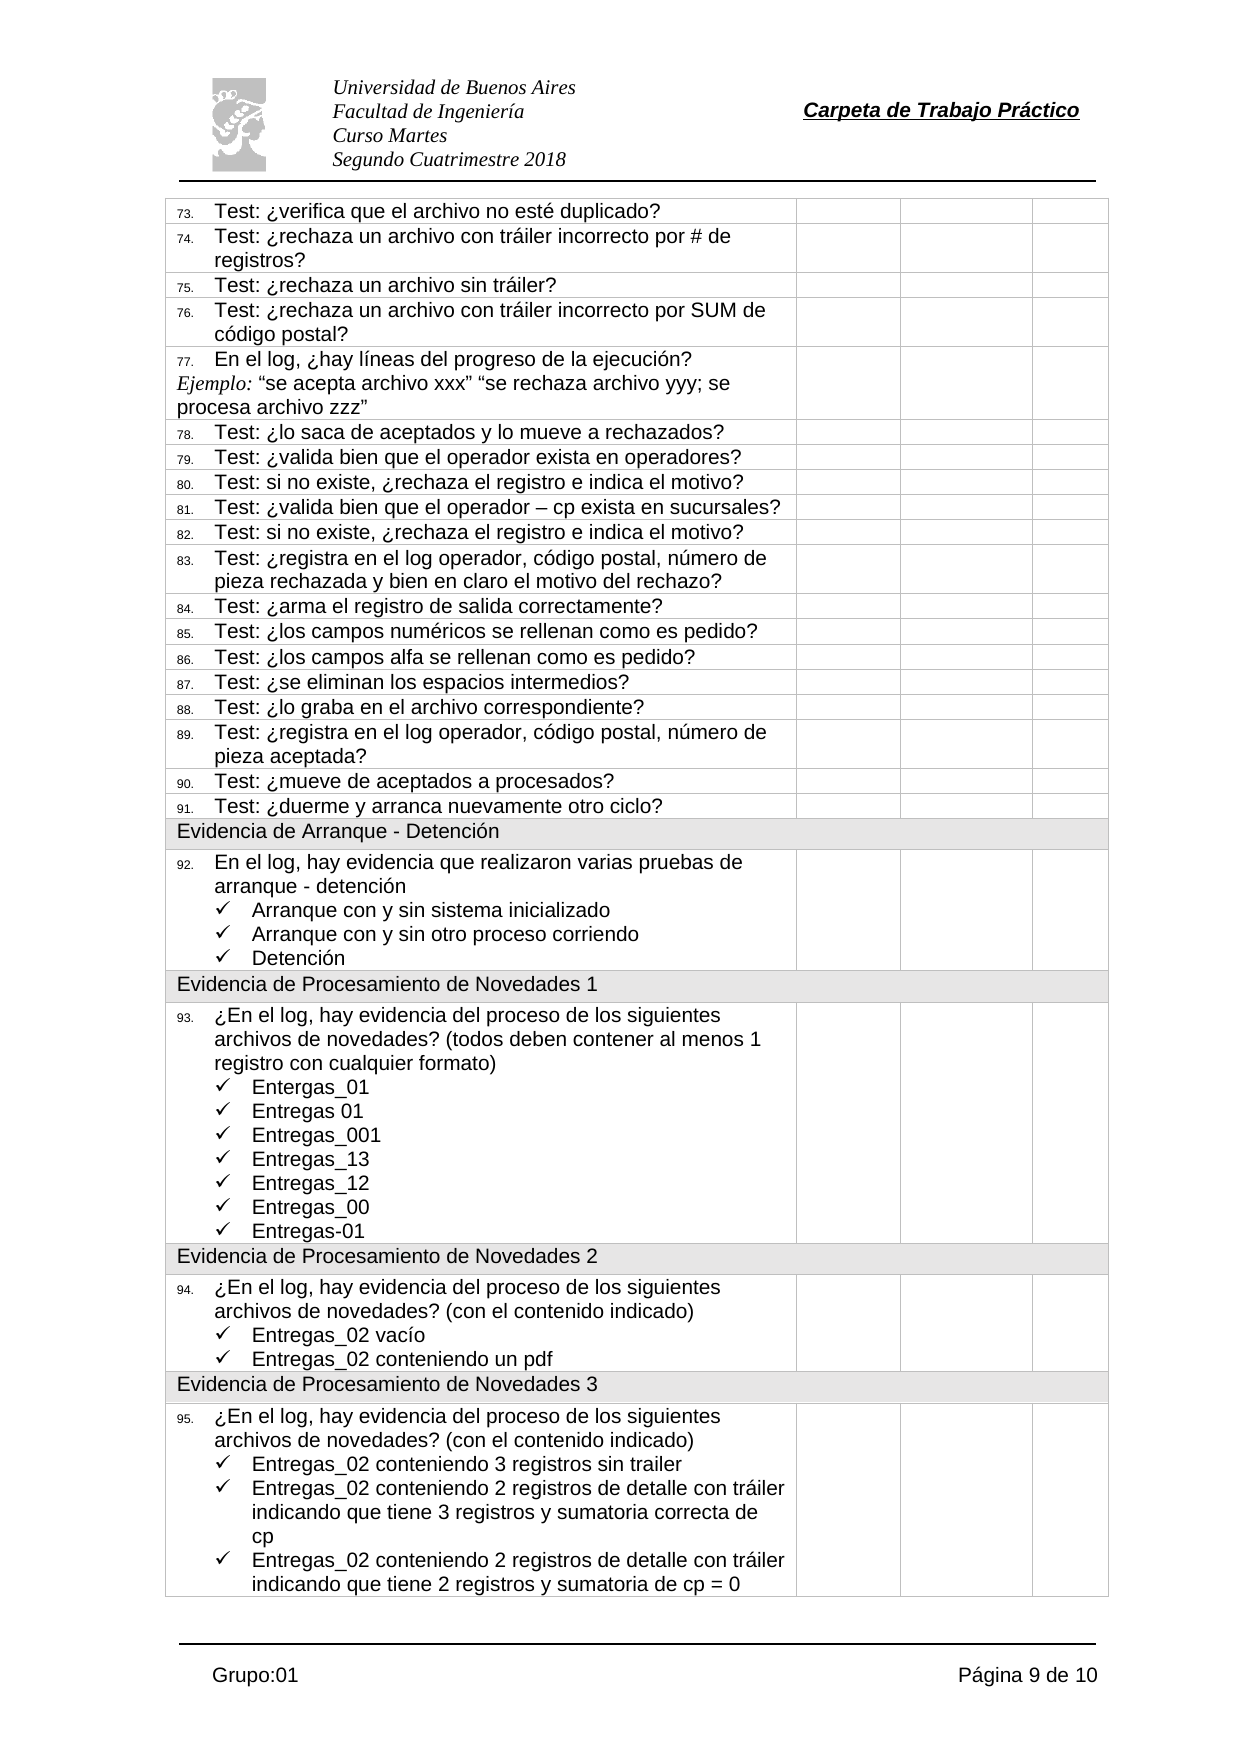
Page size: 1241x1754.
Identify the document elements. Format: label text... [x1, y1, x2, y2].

table_cell [797, 347, 900, 419]
table_cell [901, 445, 1032, 469]
table_cell [901, 420, 1032, 444]
table_cell [797, 645, 900, 668]
table_cell [1033, 520, 1108, 544]
table_cell Test: ¿mueve de aceptados a procesados? [166, 769, 796, 793]
table_cell Test: ¿rechaza un archivo con tráiler incorrecto por SUM de código postal? [166, 298, 796, 346]
table_cell [901, 720, 1032, 768]
table_cell [797, 850, 900, 970]
table_cell Test: ¿los campos numéricos se rellenan como es pedido? [166, 619, 796, 643]
table_cell [1033, 670, 1108, 694]
table_cell [901, 520, 1032, 544]
table_cell Test: ¿rechaza un archivo con tráiler incorrecto por # de registros? [166, 224, 796, 272]
table_cell En el log, ¿hay líneas del progreso de la ejecución? Ejemplo: “se acepta archivo xxx” “se rechaza archivo yyy; se procesa archivo zzz” [166, 347, 796, 419]
table_cell [797, 199, 900, 223]
table_cell [1033, 470, 1108, 494]
table_cell [901, 645, 1032, 668]
table_cell Test: ¿los campos alfa se rellenan como es pedido? [166, 645, 796, 668]
table_cell [1033, 224, 1108, 272]
table_cell [1033, 545, 1108, 593]
table_cell [797, 794, 900, 818]
table_cell [1033, 1003, 1108, 1243]
table_cell [797, 769, 900, 793]
table_cell Test: si no existe, ¿rechaza el registro e indica el motivo? [166, 470, 796, 494]
table_cell [1033, 645, 1108, 668]
table_cell [1033, 695, 1108, 719]
table_cell [901, 199, 1032, 223]
table_cell [901, 594, 1032, 618]
table_cell [1033, 1275, 1108, 1371]
table_cell Test: ¿rechaza un archivo sin tráiler? [166, 273, 796, 297]
table_cell [1033, 720, 1108, 768]
table_cell Evidencia de Arranque - Detención [166, 819, 1108, 849]
table_cell [1033, 594, 1108, 618]
table_cell Test: ¿lo graba en el archivo correspondiente? [166, 695, 796, 719]
table_cell [1033, 347, 1108, 419]
table_cell Evidencia de Procesamiento de Novedades 2 [166, 1244, 1108, 1274]
table_cell [901, 224, 1032, 272]
table_cell [797, 224, 900, 272]
table_cell [1033, 445, 1108, 469]
table_cell [901, 470, 1032, 494]
table_cell [1033, 420, 1108, 444]
table_cell [901, 794, 1032, 818]
picture [210, 75, 273, 174]
table_cell En el log, hay evidencia que realizaron varias pruebas de arranque - detención Arranque con y sin sistema inicializado Arranque con y sin otro proceso corriendo Detención [166, 850, 796, 970]
table_cell Test: ¿se eliminan los espacios intermedios? [166, 670, 796, 694]
table_cell [797, 1003, 900, 1243]
table_cell Test: ¿arma el registro de salida correctamente? [166, 594, 796, 618]
table_cell [1033, 794, 1108, 818]
table_cell Evidencia de Procesamiento de Novedades 1 [166, 971, 1108, 1002]
table_cell [901, 273, 1032, 297]
table_cell [797, 445, 900, 469]
table_cell [901, 850, 1032, 970]
table_cell [797, 720, 900, 768]
table_cell [901, 1275, 1032, 1371]
table_cell [1033, 619, 1108, 643]
table_cell Test: si no existe, ¿rechaza el registro e indica el motivo? [166, 520, 796, 544]
table_cell [1033, 199, 1108, 223]
table_cell [797, 695, 900, 719]
table_cell [797, 495, 900, 519]
table_cell Test: ¿duerme y arranca nuevamente otro ciclo? [166, 794, 796, 818]
table_cell [797, 1404, 900, 1596]
table_cell [901, 1404, 1032, 1596]
table_cell Test: ¿valida bien que el operador – cp exista en sucursales? [166, 495, 796, 519]
table_cell [1033, 850, 1108, 970]
table_cell [797, 298, 900, 346]
table_cell Test: ¿registra en el log operador, código postal, número de pieza aceptada? [166, 720, 796, 768]
table_cell [797, 545, 900, 593]
table_cell [901, 695, 1032, 719]
table_cell [1033, 769, 1108, 793]
table_cell [797, 470, 900, 494]
table_cell [901, 347, 1032, 419]
table_cell ¿En el log, hay evidencia del proceso de los siguientes archivos de novedades? (con el contenido indicado) Entregas_02 vacío Entregas_02 conteniendo un pdf [166, 1275, 796, 1371]
table_cell Test: ¿valida bien que el operador exista en operadores? [166, 445, 796, 469]
table_cell [901, 769, 1032, 793]
table_cell [1033, 1404, 1108, 1596]
table_cell [901, 545, 1032, 593]
table_cell Test: ¿registra en el log operador, código postal, número de pieza rechazada y bien en claro el motivo del rechazo? [166, 545, 796, 593]
table_cell Test: ¿verifica que el archivo no esté duplicado? [166, 199, 796, 223]
table_cell [797, 420, 900, 444]
table_cell ¿En el log, hay evidencia del proceso de los siguientes archivos de novedades? (con el contenido indicado) Entregas_02 conteniendo 3 registros sin trailer Entregas_02 conteniendo 2 registros de detalle con tráiler indicando que tiene 3 registros y sumatoria correcta de cp Entregas_02 conteniendo 2 registros de detalle con tráiler indicando que tiene 2 registros y sumatoria de cp = 0 [166, 1404, 796, 1596]
table_cell [1033, 298, 1108, 346]
table_cell [797, 594, 900, 618]
table_cell [797, 273, 900, 297]
table_cell [797, 670, 900, 694]
table_cell ¿En el log, hay evidencia del proceso de los siguientes archivos de novedades? (todos deben contener al menos 1 registro con cualquier formato) Entergas_01 Entregas 01 Entregas_001 Entregas_13 Entregas_12 Entregas_00 Entregas-01 [166, 1003, 796, 1243]
table_cell [901, 298, 1032, 346]
table_cell Test: ¿lo saca de aceptados y lo mueve a rechazados? [166, 420, 796, 444]
table_cell [901, 670, 1032, 694]
table_cell [1033, 495, 1108, 519]
table_cell Evidencia de Procesamiento de Novedades 3 [166, 1372, 1108, 1402]
table_cell [797, 619, 900, 643]
table_cell [901, 619, 1032, 643]
table_cell [797, 520, 900, 544]
table_cell [1033, 273, 1108, 297]
table_cell [901, 1003, 1032, 1243]
table_cell [901, 495, 1032, 519]
table_cell [797, 1275, 900, 1371]
